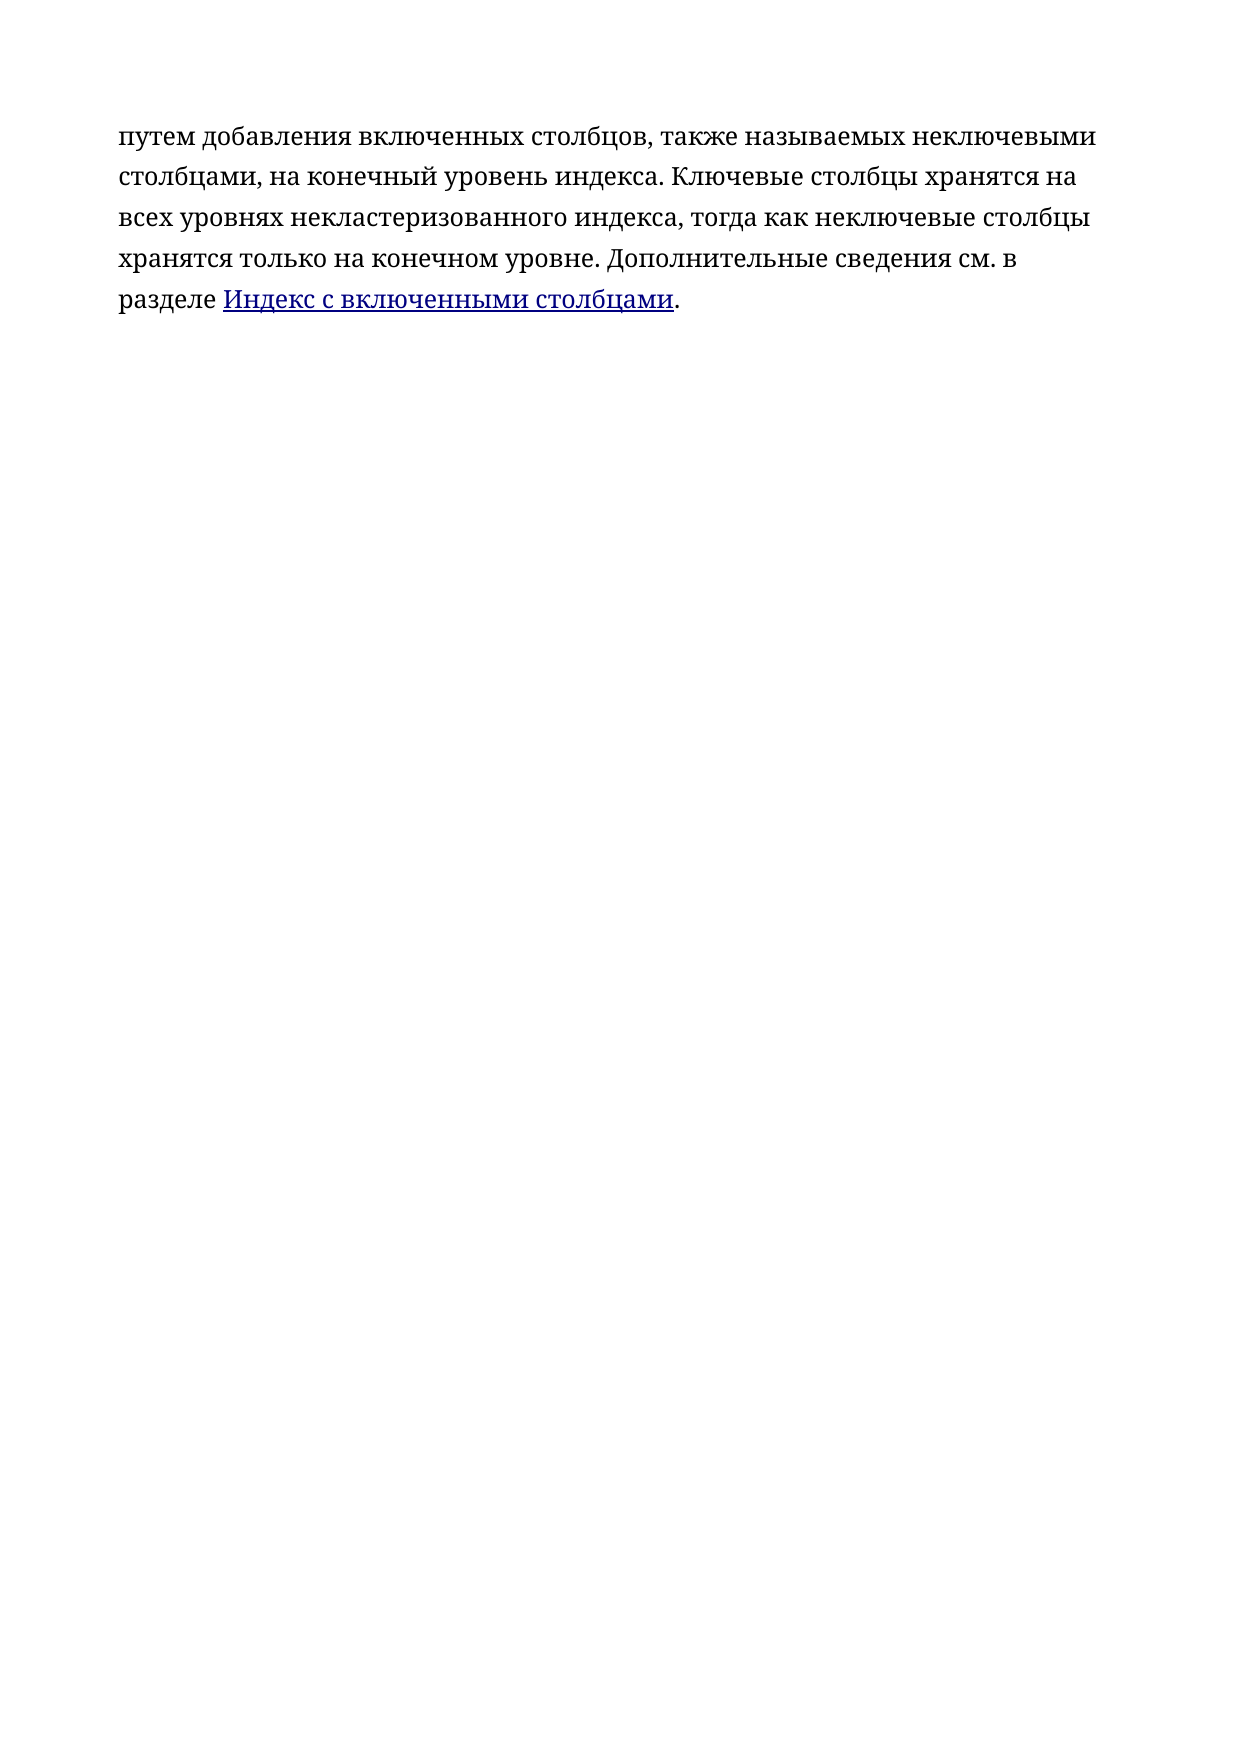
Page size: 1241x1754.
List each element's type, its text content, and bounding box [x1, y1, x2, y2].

text путем добавления включенных столбцов, также называемых неключевыми столбцами, на конечный уровень индекса. Ключевые столбцы хранятся на всех уровнях некластеризованного индекса, тогда как неключевые столбцы хранятся только на конечном уровне. Дополнительные сведения см. в разделе Индекс с включенными столбцами. [118, 118, 1122, 316]
